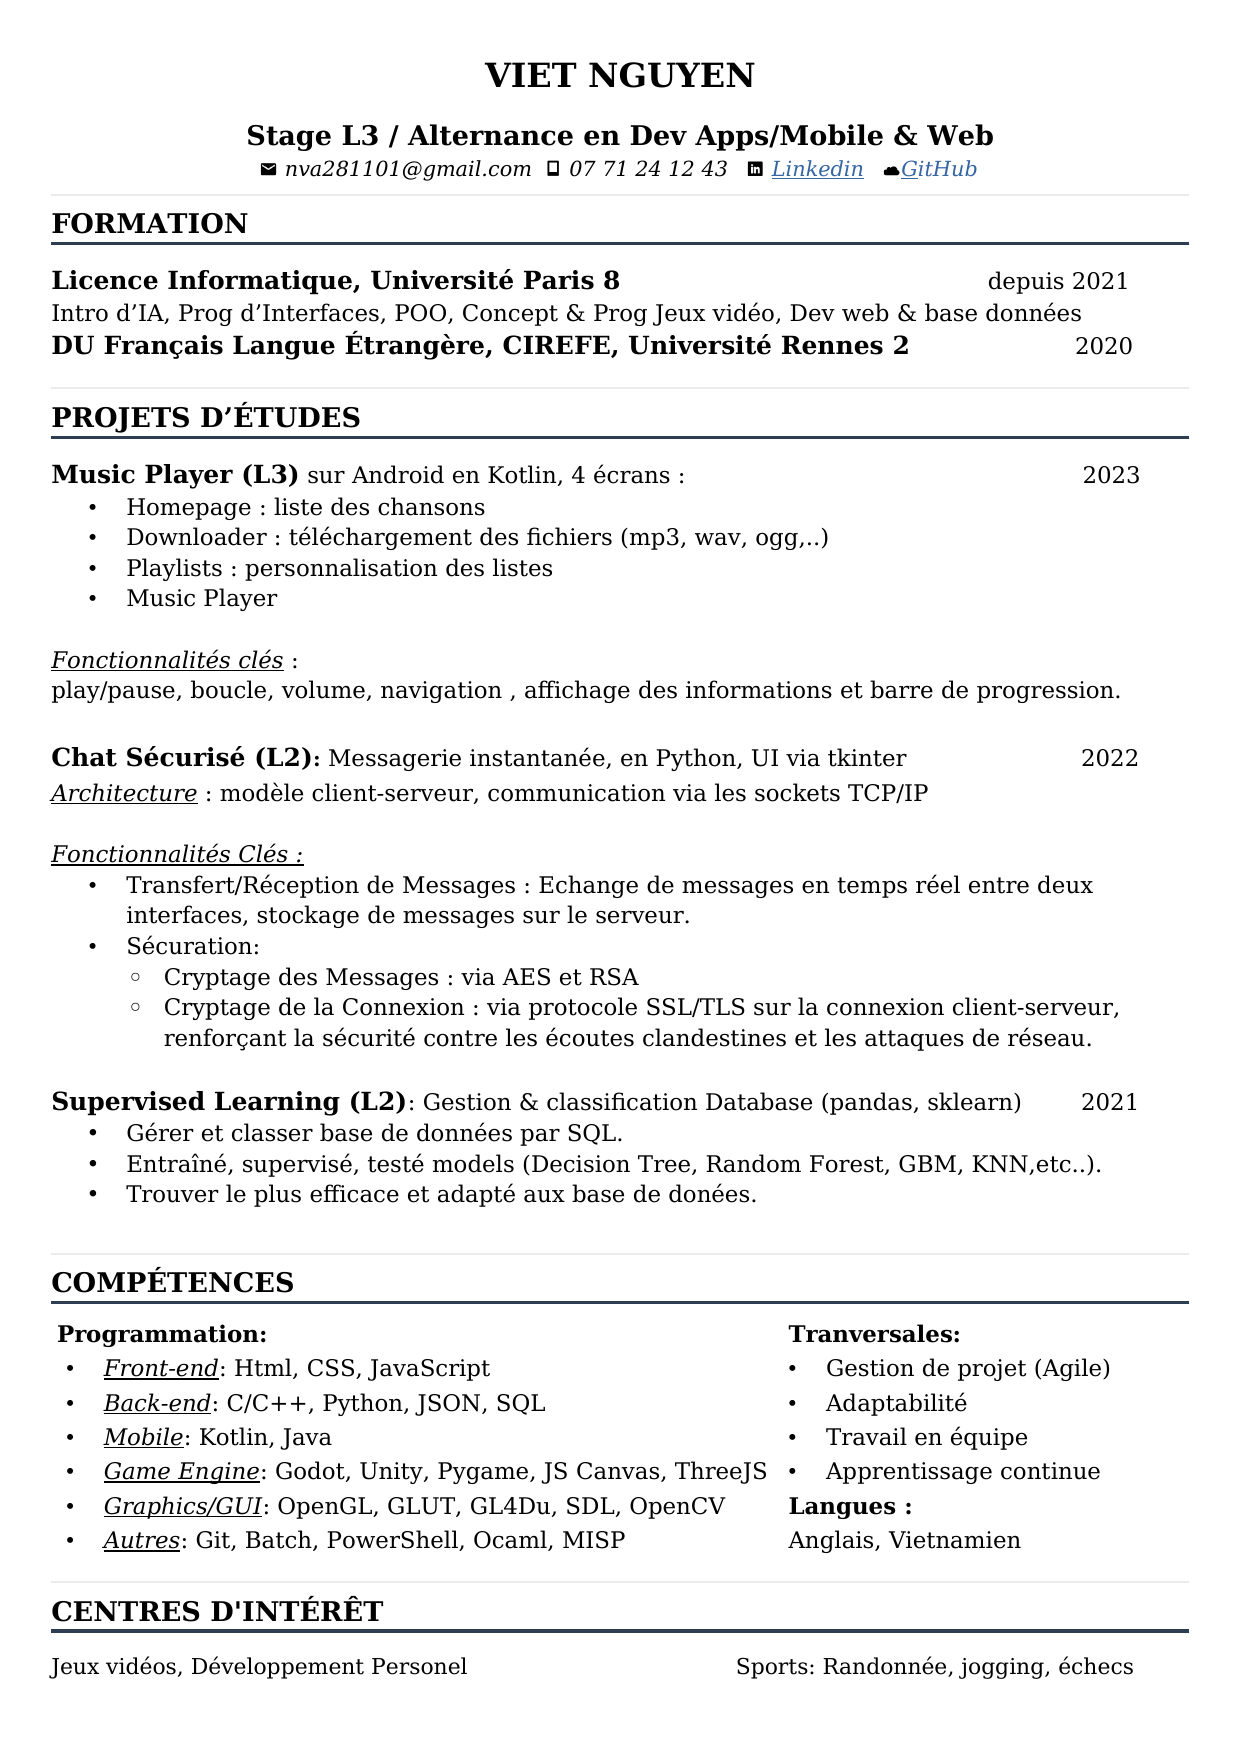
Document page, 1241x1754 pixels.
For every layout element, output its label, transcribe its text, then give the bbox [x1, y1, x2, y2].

text VIET NGUYEN [51, 56, 1189, 95]
subtitle PROJETS D’ÉTUDES [51, 389, 1189, 436]
list Cryptage des Messages : via AES et RSA [126, 964, 1189, 991]
subtitle CENTRES D'INTÉRÊT [51, 1583, 1189, 1629]
text Licence Informatique, Université Paris 8 depuis 2021 [51, 266, 1189, 296]
text Jeux vidéos, Développement Personel Sports: Randonnée, jogging, échecs [51, 1654, 1189, 1680]
list Transfert/Réception de Messages : Echange de messages en temps réel entre deux interfaces, stockage de messages sur le serveur. [88, 872, 1189, 929]
text Intro d’IA, Prog d’Interfaces, POO, Concept & Prog Jeux vidéo, Dev web & base données [51, 300, 1189, 327]
picture [747, 158, 765, 176]
subtitle COMPÉTENCES [51, 1255, 1189, 1301]
text DU Français Langue Étrangère, CIREFE, Université Rennes 2 2020 [51, 331, 1189, 360]
picture [260, 158, 278, 176]
list Downloader : téléchargement des fichiers (mp3, wav, ogg,..) [88, 524, 1189, 551]
text Music Player (L3) sur Android en Kotlin, 4 écrans : 2023 [51, 460, 1189, 489]
list Trouver le plus efficace et adapté aux base de donées. [88, 1181, 1189, 1208]
text Supervised Learning (L2): Gestion & classification Database (pandas, sklearn) 2021 [51, 1086, 1189, 1116]
text Chat Sécurisé (L2): Messagerie instantanée, en Python, UI via tkinter 2022 [51, 743, 1189, 772]
table_header Programmation: Front-end: Html, CSS, JavaScript Back-end: C/C++, Python, JSON, SQL Mobile: Kotlin, Java Game Engine: Godot, Unity, Pygame, JS Canvas, ThreeJS Graphics/GUI: OpenGL, GLUT, GL4Du, SDL, OpenCV Autres: Git, Batch, PowerShell, Ocaml, MISP [52, 1315, 782, 1567]
text Fonctionnalités Clés : [51, 841, 1189, 868]
list Entraîné, supervisé, testé models (Decision Tree, Random Forest, GBM, KNN,etc..). [88, 1151, 1189, 1177]
list Homepage : liste des chansons [88, 494, 1189, 520]
list Gérer et classer base de données par SQL. [88, 1120, 1189, 1147]
text nva281101@gmail.com 07 71 24 12 43 Linkedin GitHub [51, 157, 1189, 181]
text Stage L3 / Alternance en Dev Apps/Mobile & Web [51, 120, 1189, 152]
list Music Player [88, 586, 1189, 612]
list Sécuration: [88, 933, 1189, 960]
table_header Tranversales: Gestion de projet (Agile) Adaptabilité Travail en équipe Apprentissage continue Langues : Anglais, Vietnamien [783, 1315, 1142, 1567]
picture [883, 158, 902, 176]
list Playlists : personnalisation des listes [88, 555, 1189, 582]
list Cryptage de la Connexion : via protocole SSL/TLS sur la connexion client-serveur, renforçant la sécurité contre les écoutes clandestines et les attaques de réseau. [126, 994, 1189, 1052]
text play/pause, boucle, volume, navigation , affichage des informations et barre de progression. [51, 677, 1189, 704]
picture [545, 158, 563, 176]
text Architecture : modèle client-serveur, communication via les sockets TCP/IP [51, 780, 1189, 807]
subtitle FORMATION [51, 196, 1189, 242]
text Fonctionnalités clés : [51, 647, 1189, 673]
